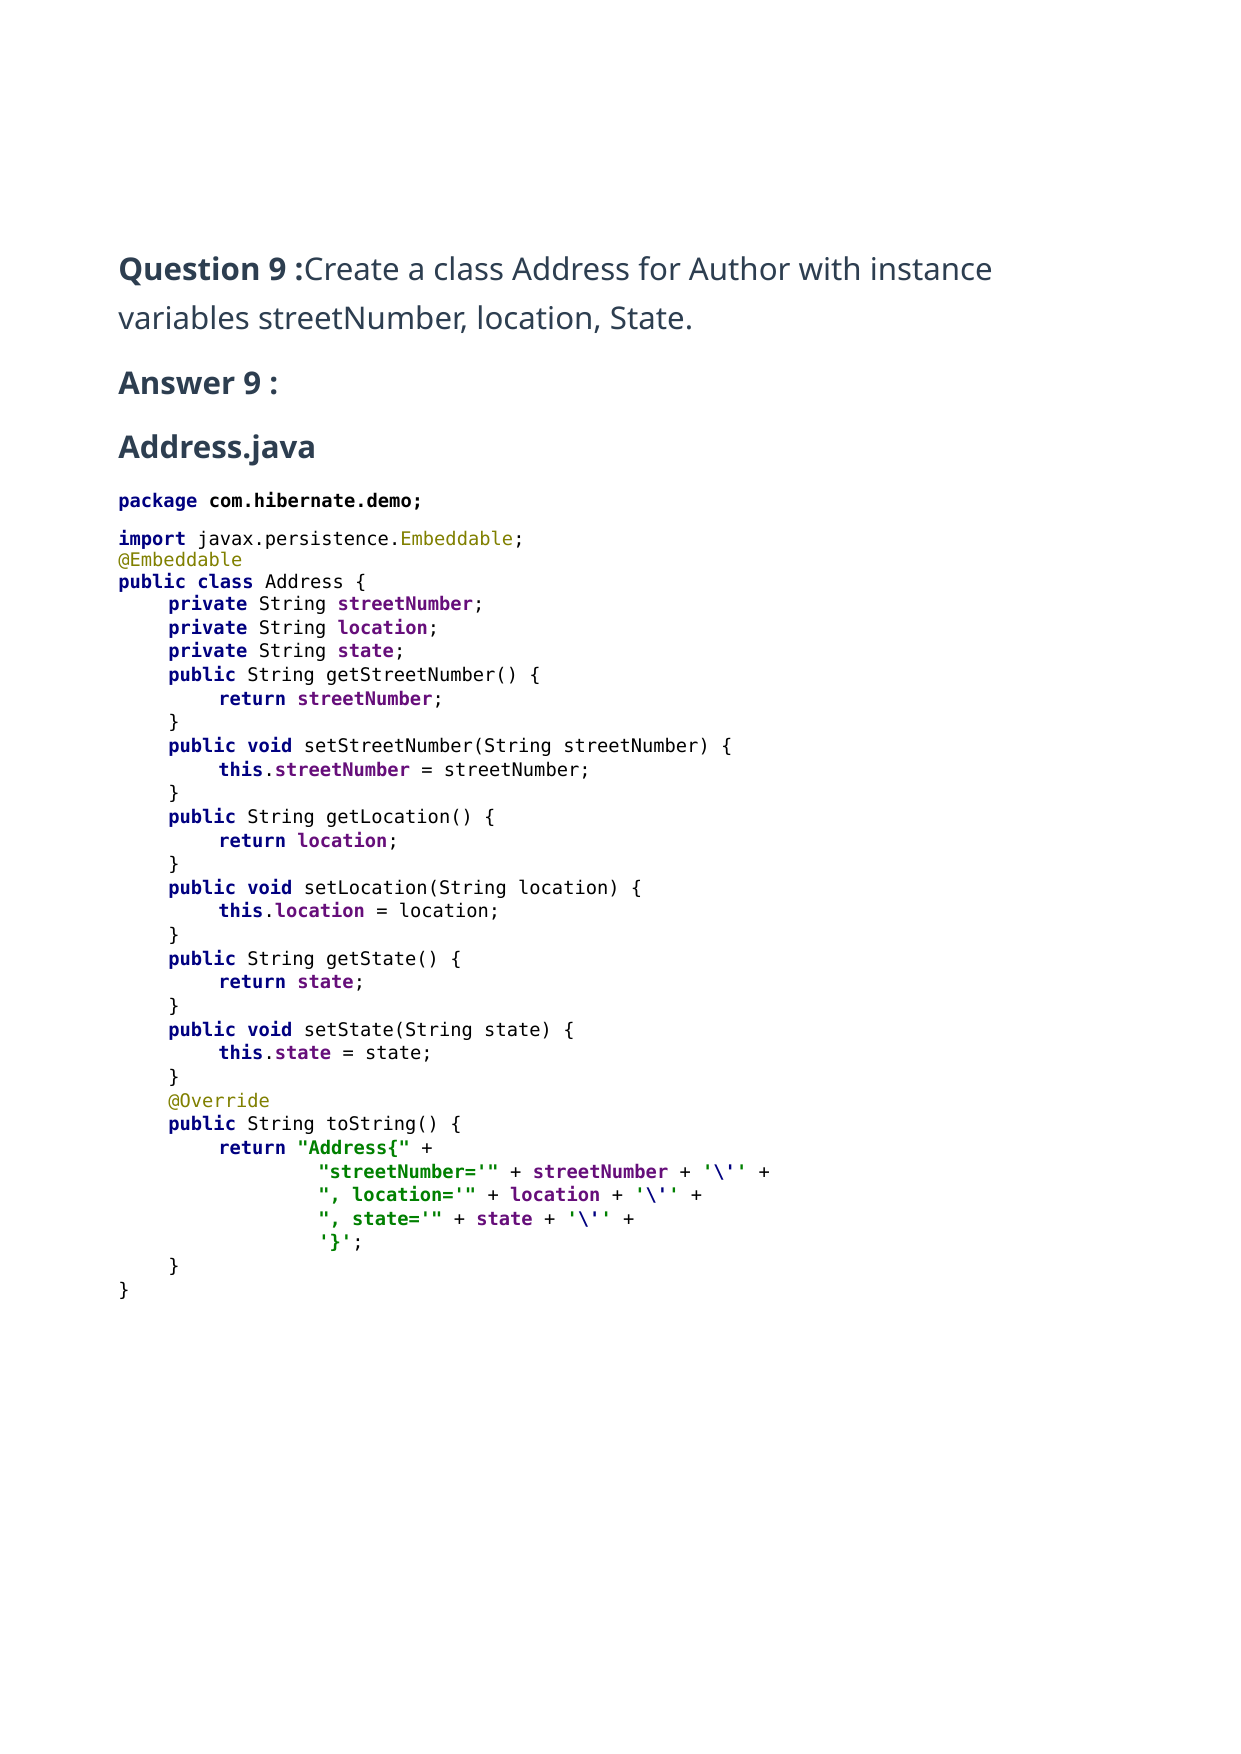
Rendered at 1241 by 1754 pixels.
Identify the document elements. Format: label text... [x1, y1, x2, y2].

text } [118, 995, 1122, 1019]
text @Override [118, 1090, 1122, 1113]
text } [118, 1279, 1122, 1301]
text } [118, 924, 1122, 948]
text } [118, 782, 1122, 806]
text private String streetNumber; [118, 593, 1122, 617]
text private String location; [118, 617, 1122, 640]
text } [118, 1066, 1122, 1090]
text public void setStreetNumber(String streetNumber) { [118, 735, 1122, 759]
text } [118, 711, 1122, 735]
text Address.java [118, 425, 1122, 468]
text import javax.persistence.Embeddable; [118, 527, 1122, 549]
text return location; [118, 829, 1122, 853]
text } [118, 853, 1122, 877]
text '}'; [118, 1232, 1122, 1255]
text private String state; [118, 640, 1122, 664]
text return "Address{" + [118, 1137, 1122, 1161]
text public void setState(String state) { [118, 1019, 1122, 1042]
text return streetNumber; [118, 688, 1122, 711]
text Question 9 :Create a class Address for Author with instance variables streetNumber, location, State. [118, 247, 1122, 339]
text Answer 9 : [118, 361, 1122, 403]
text public class Address { [118, 571, 1122, 593]
text @Embeddable [118, 549, 1122, 571]
text this.state = state; [118, 1042, 1122, 1066]
text public String getState() { [118, 948, 1122, 971]
text } [118, 1255, 1122, 1279]
text package com.hibernate.demo; [118, 490, 1122, 512]
text return state; [118, 971, 1122, 995]
text "streetNumber='" + streetNumber + '\'' + [118, 1161, 1122, 1184]
text this.location = location; [118, 901, 1122, 924]
text public String getStreetNumber() { [118, 664, 1122, 688]
text public String toString() { [118, 1113, 1122, 1137]
text ", state='" + state + '\'' + [118, 1208, 1122, 1232]
text public String getLocation() { [118, 806, 1122, 829]
text this.streetNumber = streetNumber; [118, 759, 1122, 782]
text public void setLocation(String location) { [118, 877, 1122, 901]
text ", location='" + location + '\'' + [118, 1184, 1122, 1208]
